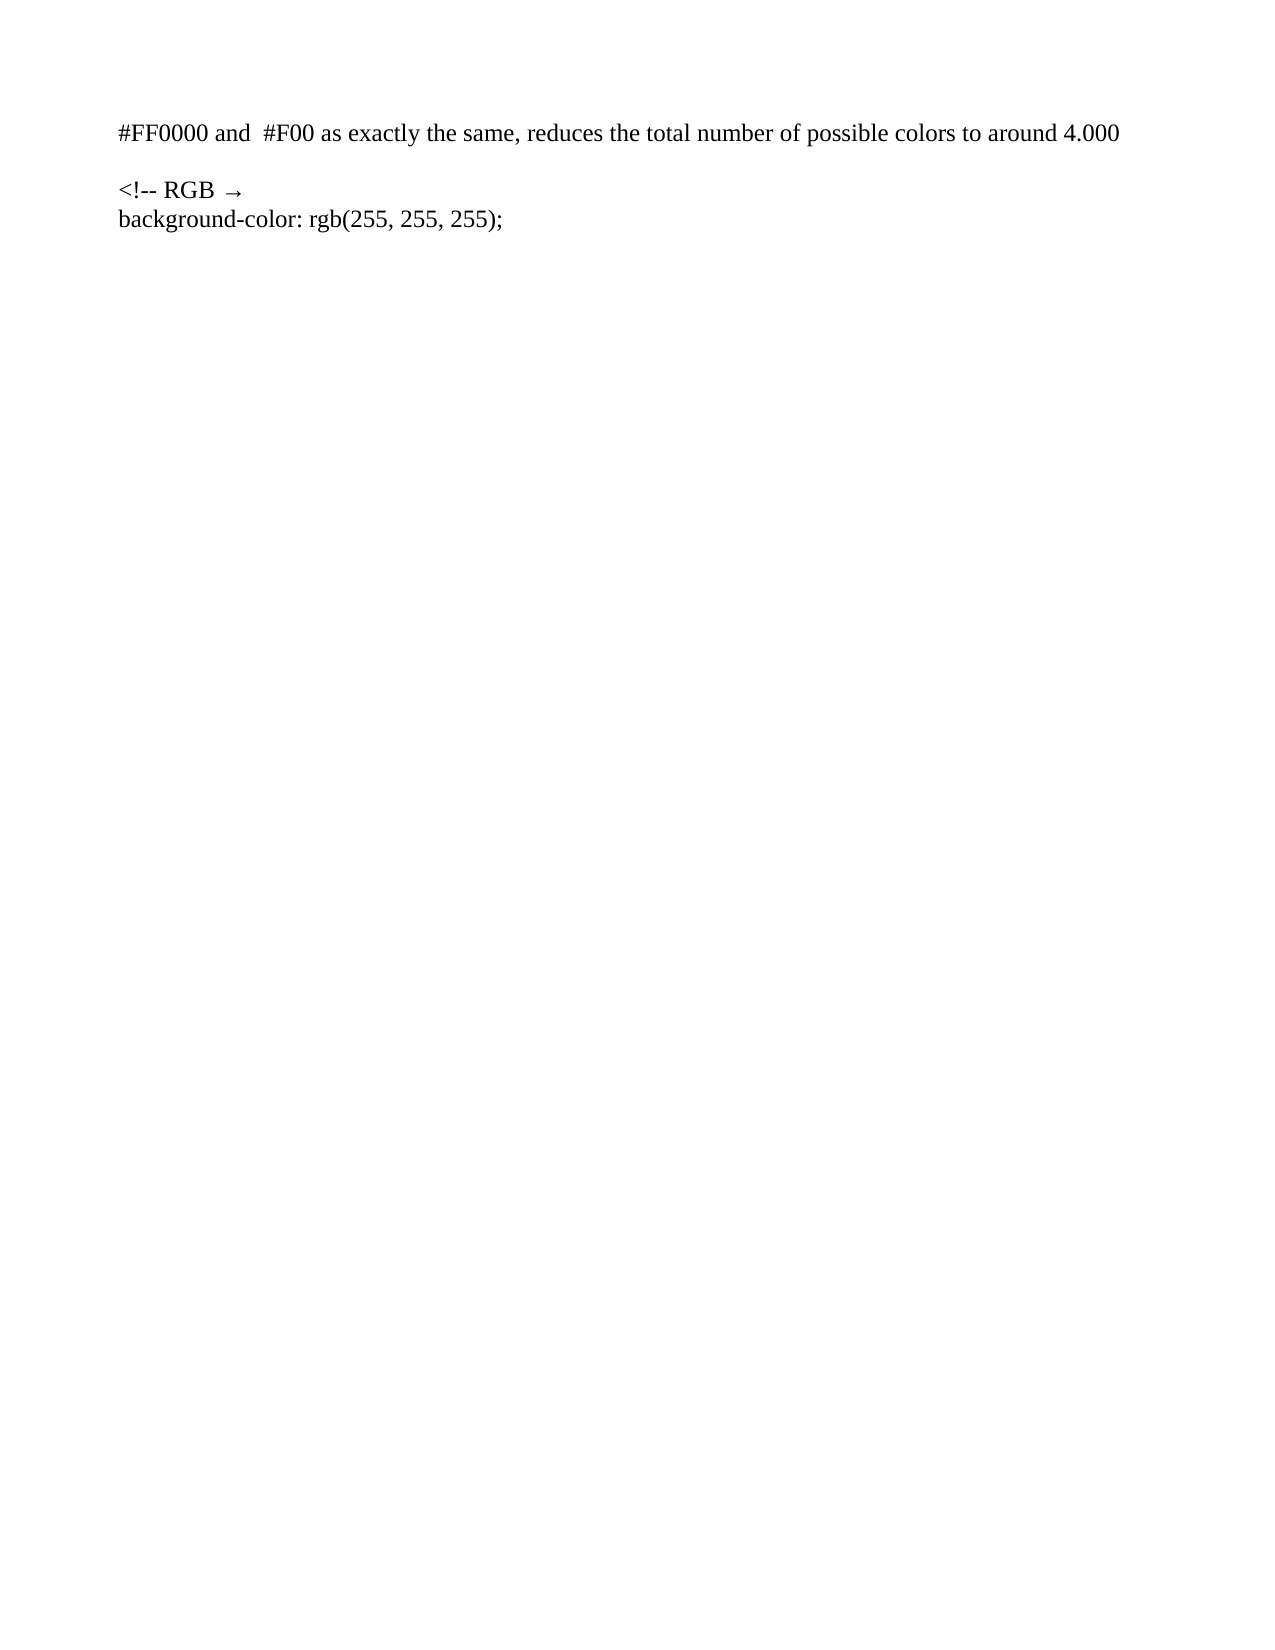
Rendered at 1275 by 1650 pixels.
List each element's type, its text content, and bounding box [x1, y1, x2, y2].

text <!-- RGB → [118, 176, 1157, 204]
text #FF0000 and #F00 as exactly the same, reduces the total number of possible colors to around 4.000 [118, 118, 1157, 147]
text background-color: rgb(255, 255, 255); [118, 204, 1157, 233]
